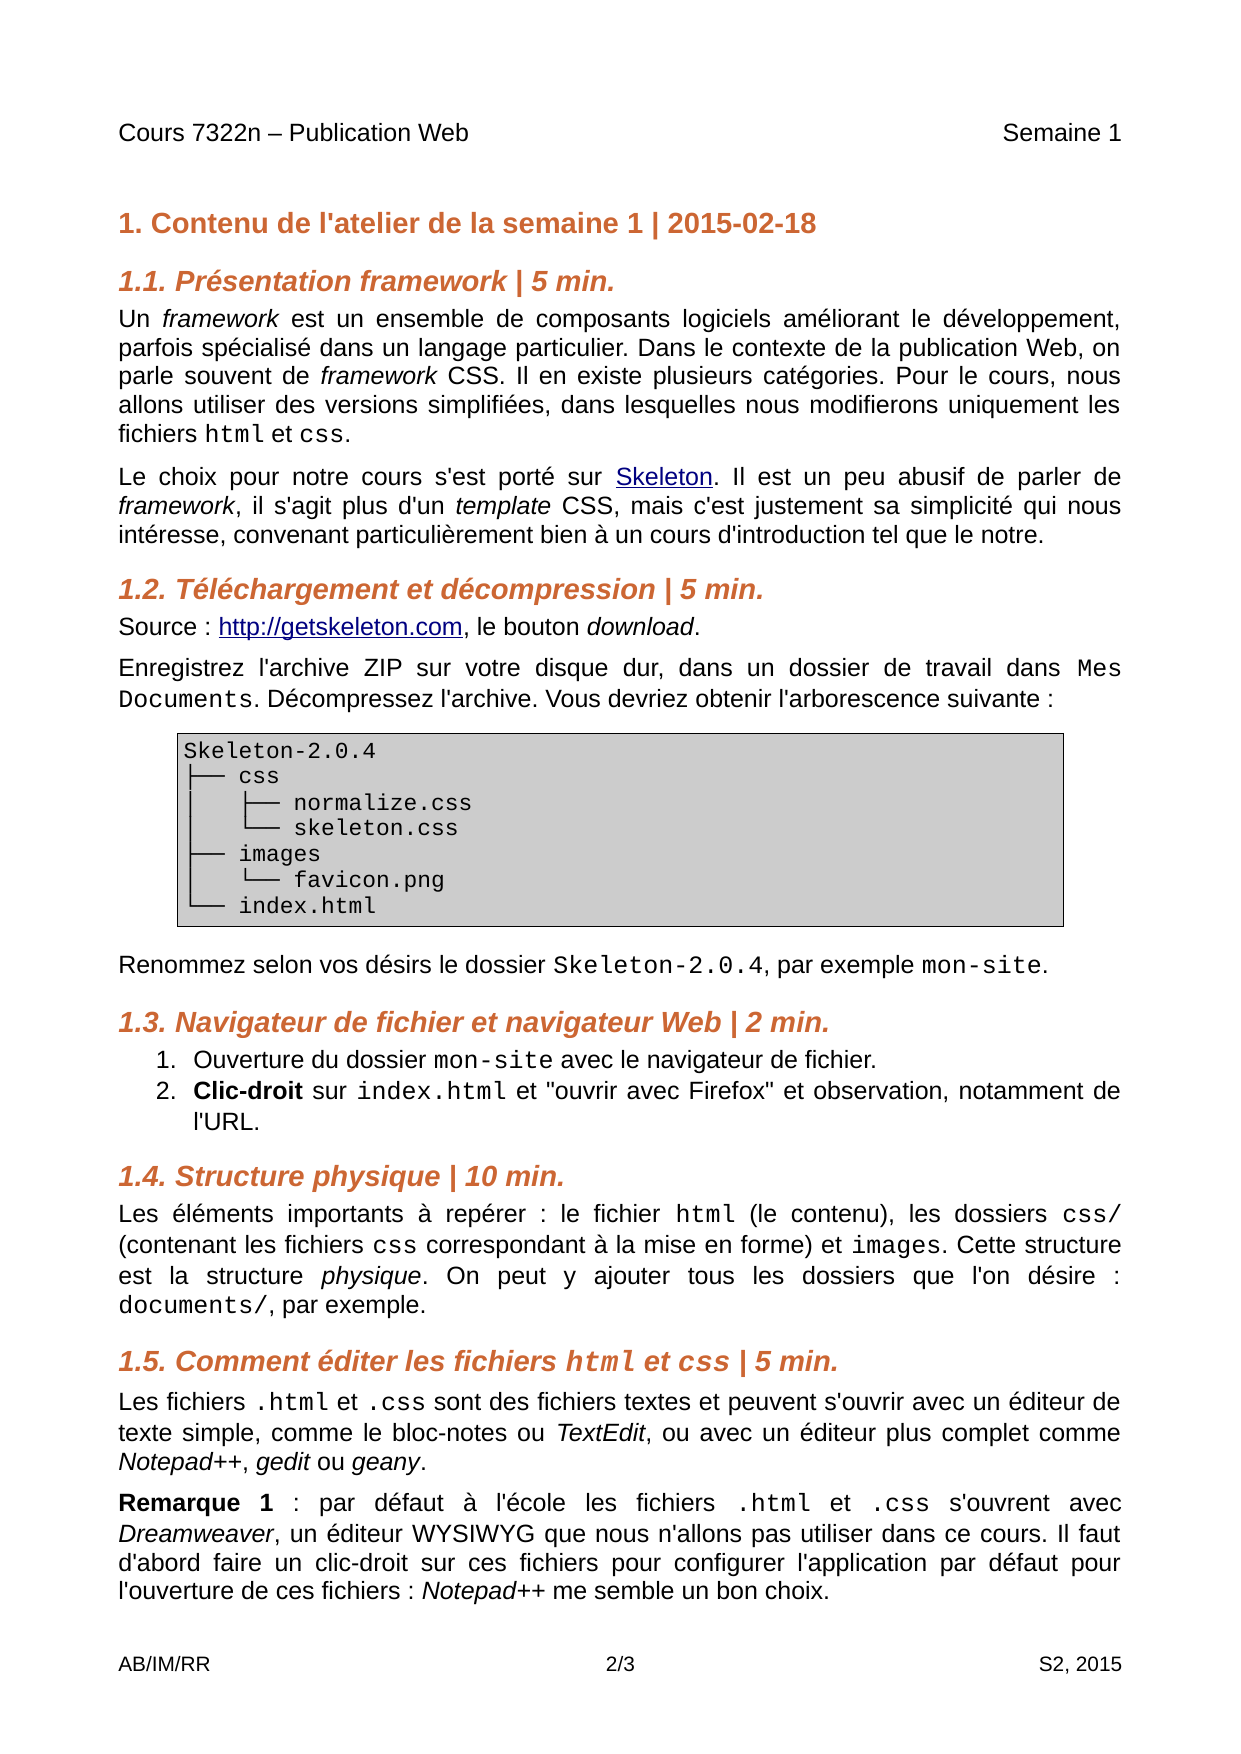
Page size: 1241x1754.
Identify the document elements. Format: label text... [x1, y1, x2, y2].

text Source : http://getskeleton.com, le bouton download. [118, 612, 1122, 641]
subtitle Structure physique | 10 min. [118, 1159, 1122, 1193]
list Clic-droit sur index.html et "ouvrir avec Firefox" et observation, notamment de l'URL. [156, 1076, 1122, 1135]
text │ └── favicon.png [191, 863, 1063, 888]
text Skeleton-2.0.4 [178, 734, 1063, 759]
text ├── images [191, 837, 1063, 863]
text Le choix pour notre cours s'est porté sur Skeleton. Il est un peu abusif de parler de framework, il s'agit plus d'un template CSS, mais c'est justement sa simplicité qui nous intéresse, convenant particulièrement bien à un cours d'introduction tel que le notre. [118, 462, 1122, 548]
text Les fichiers .html et .css sont des fichiers textes et peuvent s'ouvrir avec un éditeur de texte simple, comme le bloc-notes ou TextEdit, ou avec un éditeur plus complet comme Notepad++, gedit ou geany. [118, 1387, 1122, 1475]
subtitle Présentation framework | 5 min. [118, 264, 1122, 297]
text ├── images [178, 837, 189, 863]
text └── index.html [178, 888, 1063, 926]
text │ ├── normalize.css [178, 785, 1063, 811]
subtitle Contenu de l'atelier de la semaine 1 | 2015-02-18 [118, 207, 1122, 240]
subtitle Navigateur de fichier et navigateur Web | 2 min. [118, 1005, 1122, 1038]
text ├── css [178, 759, 1063, 785]
list Ouverture du dossier mon-site avec le navigateur de fichier. [156, 1045, 1122, 1076]
subtitle Comment éditer les fichiers html et css | 5 min. [118, 1344, 1122, 1380]
text Remarque 1 : par défaut à l'école les fichiers .html et .css s'ouvrent avec Dreamweaver, un éditeur WYSIWYG que nous n'allons pas utiliser dans ce cours. Il faut d'abord faire un clic-droit sur ces fichiers pour configurer l'application par défaut pour l'ouverture de ces fichiers : Notepad++ me semble un bon choix. [118, 1488, 1122, 1605]
text Renommez selon vos désirs le dossier Skeleton-2.0.4, par exemple mon-site. [118, 950, 1122, 981]
text Un framework est un ensemble de composants logiciels améliorant le développement, parfois spécialisé dans un langage particulier. Dans le contexte de la publication Web, on parle souvent de framework CSS. Il en existe plusieurs catégories. Pour le cours, nous allons utiliser des versions simplifiées, dans lesquelles nous modifierons uniquement les fichiers html et css. [118, 304, 1122, 450]
text Enregistrez l'archive ZIP sur votre disque dur, dans un dossier de travail dans Mes Documents. Décompressez l'archive. Vous devriez obtenir l'arborescence suivante : [118, 653, 1122, 715]
text Les éléments importants à repérer : le fichier html (le contenu), les dossiers css/ (contenant les fichiers css correspondant à la mise en forme) et images. Cette structure est la structure physique. On peut y ajouter tous les dossiers que l'on désire : documents/, par exemple. [118, 1199, 1122, 1321]
subtitle Téléchargement et décompression | 5 min. [118, 572, 1122, 606]
text │ └── skeleton.css [191, 811, 1063, 837]
